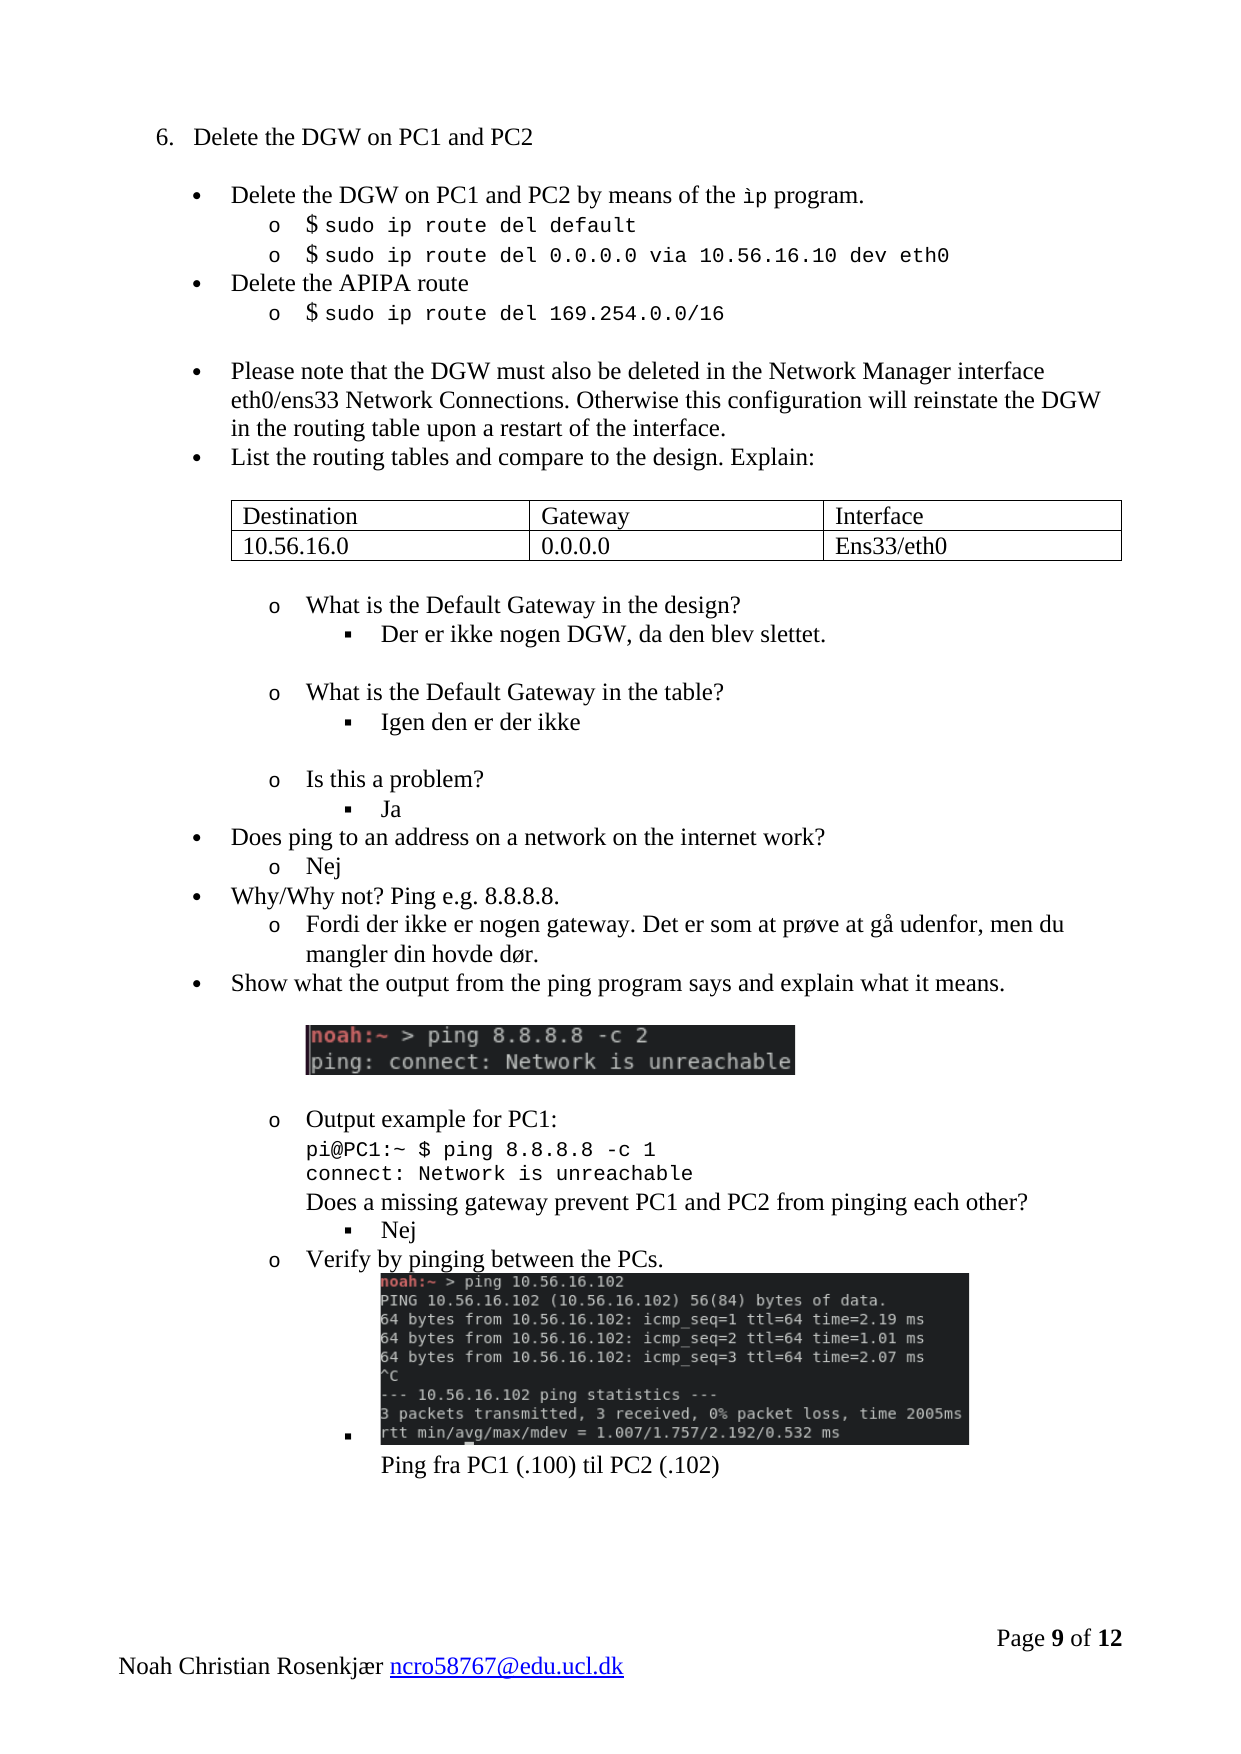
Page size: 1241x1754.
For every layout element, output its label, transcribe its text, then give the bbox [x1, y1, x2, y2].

list Delete the DGW on PC1 and PC2 by means of the ìp program. [193, 180, 1122, 209]
list $ sudo ip route del 169.254.0.0/16 [268, 297, 1122, 327]
list Der er ikke nogen DGW, da den blev slettet. [343, 619, 1122, 677]
list Fordi der ikke er nogen gateway. Det er som at prøve at gå udenfor, men du mangler din hovde dør. [268, 909, 1122, 968]
list Is this a problem? [268, 764, 1122, 794]
picture [305, 1025, 796, 1075]
list Output example for PC1: pi@PC1:~ $ ping 8.8.8.8 -c 1 connect: Network is unreachable Does a missing gateway prevent PC1 and PC2 from pinging each other? [268, 1104, 1122, 1216]
list $ sudo ip route del 0.0.0.0 via 10.56.16.10 dev eth0 [268, 239, 1122, 268]
list List the routing tables and compare to the design. Explain: [193, 442, 1122, 471]
list Show what the output from the ping program says and explain what it means. [193, 968, 1122, 997]
list Delete the DGW on PC1 and PC2 [156, 122, 1122, 151]
list Ping fra PC1 (.100) til PC2 (.102) [343, 1274, 1122, 1479]
list Verify by pinging between the PCs. [268, 1244, 1122, 1274]
list Delete the APIPA route [193, 268, 1122, 297]
list $ sudo ip route del default [268, 209, 1122, 239]
table_cell 10.56.16.0 [232, 531, 529, 560]
table_cell Ens33/eth0 [824, 531, 1121, 560]
list Nej [343, 1216, 1122, 1244]
picture [380, 1273, 970, 1445]
table_header Destination [232, 501, 529, 530]
list Ja [343, 794, 1122, 822]
list What is the Default Gateway in the design? [268, 590, 1122, 619]
list Why/Why not? Ping e.g. 8.8.8.8. [193, 881, 1122, 909]
table_cell 0.0.0.0 [530, 531, 823, 560]
table_header Interface [824, 501, 1121, 530]
list What is the Default Gateway in the table? [268, 677, 1122, 707]
list Igen den er der ikke [343, 707, 1122, 764]
list Nej [268, 851, 1122, 881]
list Please note that the DGW must also be deleted in the Network Manager interface eth0/ens33 Network Connections. Otherwise this configuration will reinstate the DGW in the routing table upon a restart of the interface. [193, 356, 1122, 442]
list Does ping to an address on a network on the internet work? [193, 822, 1122, 851]
table_header Gateway [530, 501, 823, 530]
